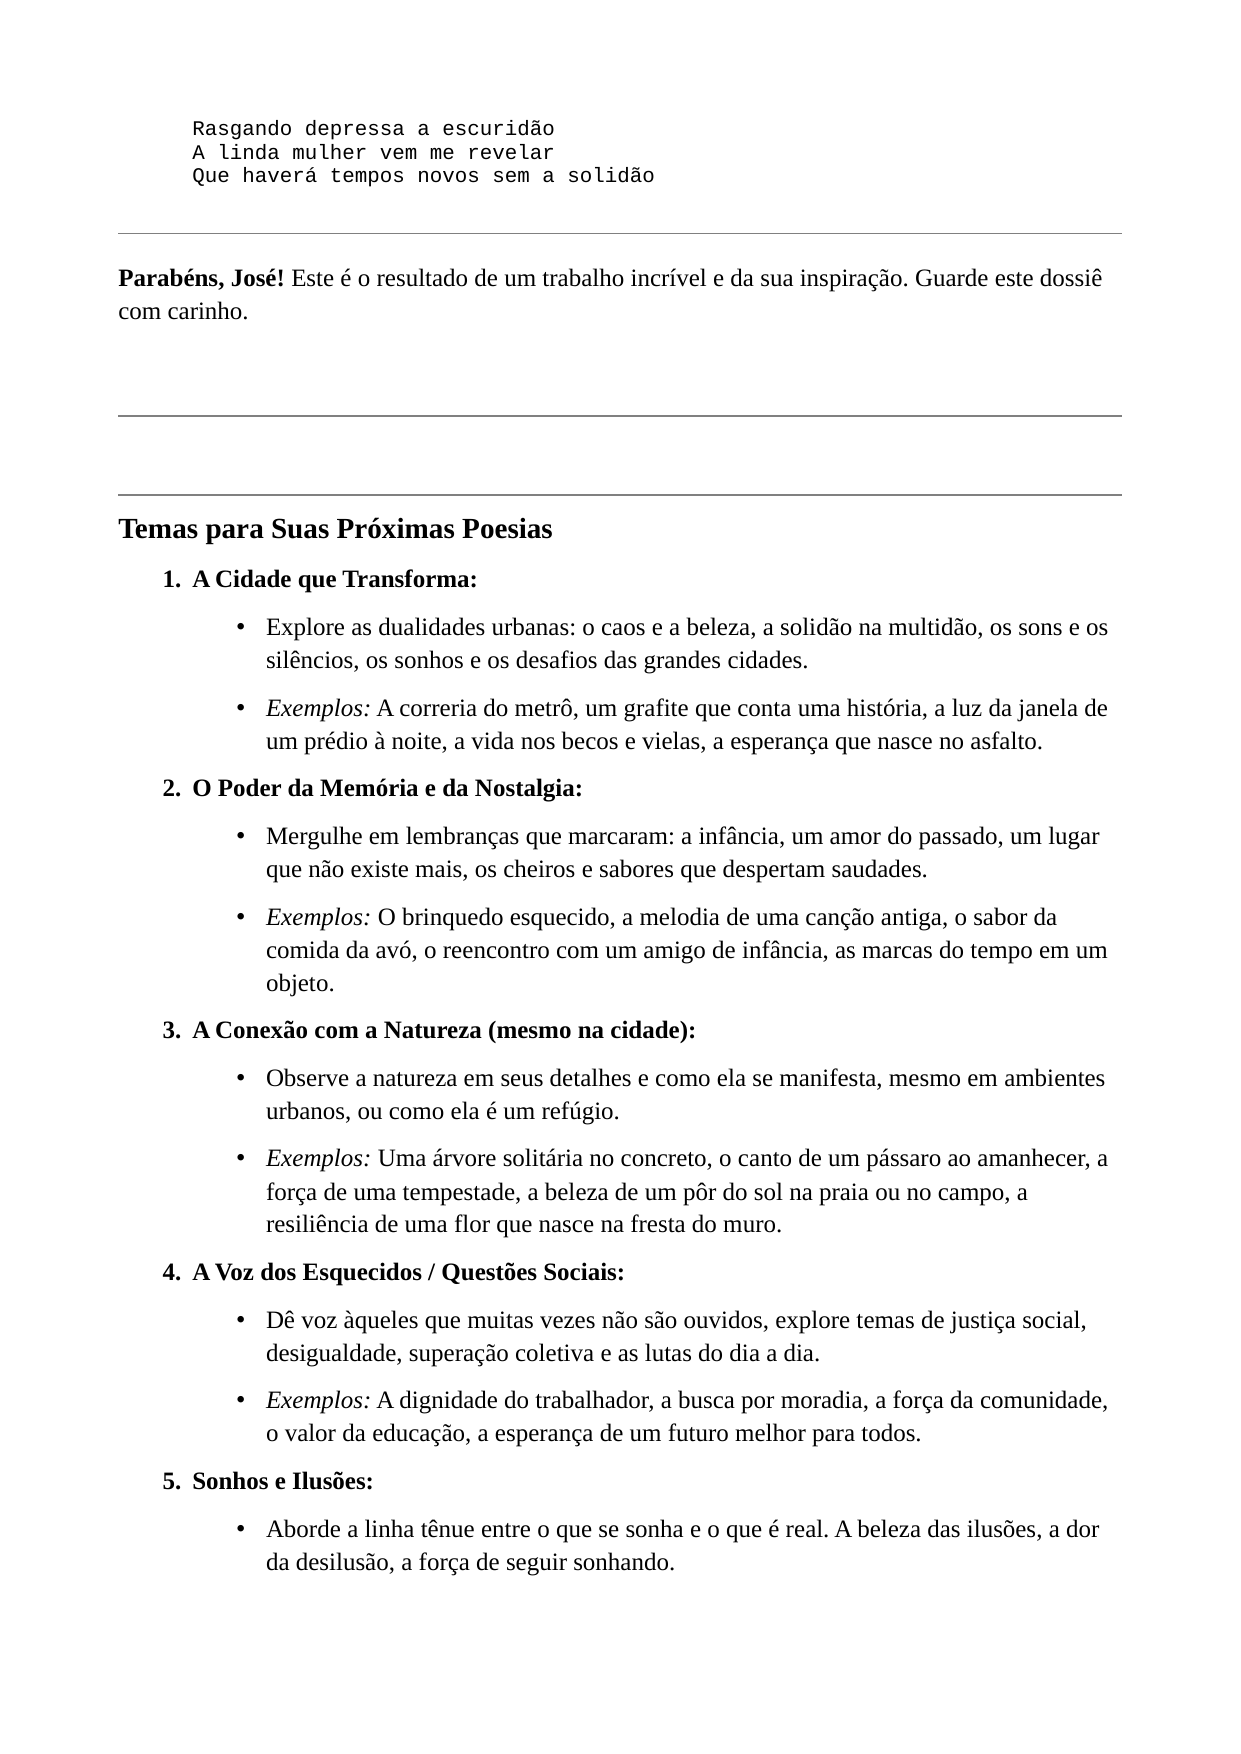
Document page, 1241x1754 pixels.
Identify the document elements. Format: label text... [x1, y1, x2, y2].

list Mergulhe em lembranças que marcaram: a infância, um amor do passado, um lugar que não existe mais, os cheiros e sabores que despertam saudades. [236, 821, 1122, 883]
subtitle Temas para Suas Próximas Poesias [118, 511, 1122, 545]
list Exemplos: A correria do metrô, um grafite que conta uma história, a luz da janela de um prédio à noite, a vida nos becos e vielas, a esperança que nasce no asfalto. [236, 693, 1122, 754]
list Dê voz àqueles que muitas vezes não são ouvidos, explore temas de justiça social, desigualdade, superação coletiva e as lutas do dia a dia. [236, 1305, 1122, 1367]
list Exemplos: Uma árvore solitária no concreto, o canto de um pássaro ao amanhecer, a força de uma tempestade, a beleza de um pôr do sol na praia ou no campo, a resiliência de uma flor que nasce na fresta do muro. [236, 1143, 1122, 1238]
list Explore as dualidades urbanas: o caos e a beleza, a solidão na multidão, os sons e os silêncios, os sonhos e os desafios das grandes cidades. [236, 612, 1122, 674]
list A Conexão com a Natureza (mesmo na cidade): [162, 1015, 1122, 1044]
list Exemplos: O brinquedo esquecido, a melodia de uma canção antiga, o sabor da comida da avó, o reencontro com um amigo de infância, as marcas do tempo em um objeto. [236, 902, 1122, 996]
list A Cidade que Transforma: [162, 564, 1122, 593]
text Parabéns, José! Este é o resultado de um trabalho incrível e da sua inspiração. Guarde este dossiê com carinho. [118, 263, 1122, 324]
list Sonhos e Ilusões: [162, 1466, 1122, 1495]
list Observe a natureza em seus detalhes e como ela se manifesta, mesmo em ambientes urbanos, ou como ela é um refúgio. [236, 1063, 1122, 1125]
list A Voz dos Esquecidos / Questões Sociais: [162, 1257, 1122, 1286]
list Aborde a linha tênue entre o que se sonha e o que é real. A beleza das ilusões, a dor da desilusão, a força de seguir sonhando. [236, 1514, 1122, 1575]
list Exemplos: A dignidade do trabalhador, a busca por moradia, a força da comunidade, o valor da educação, a esperança de um futuro melhor para todos. [236, 1385, 1122, 1447]
list Rasgando depressa a escuridão [162, 118, 1122, 142]
list O Poder da Memória e da Nostalgia: [162, 773, 1122, 802]
list A linda mulher vem me revelar [162, 142, 1122, 165]
list Que haverá tempos novos sem a solidão [162, 165, 1122, 189]
